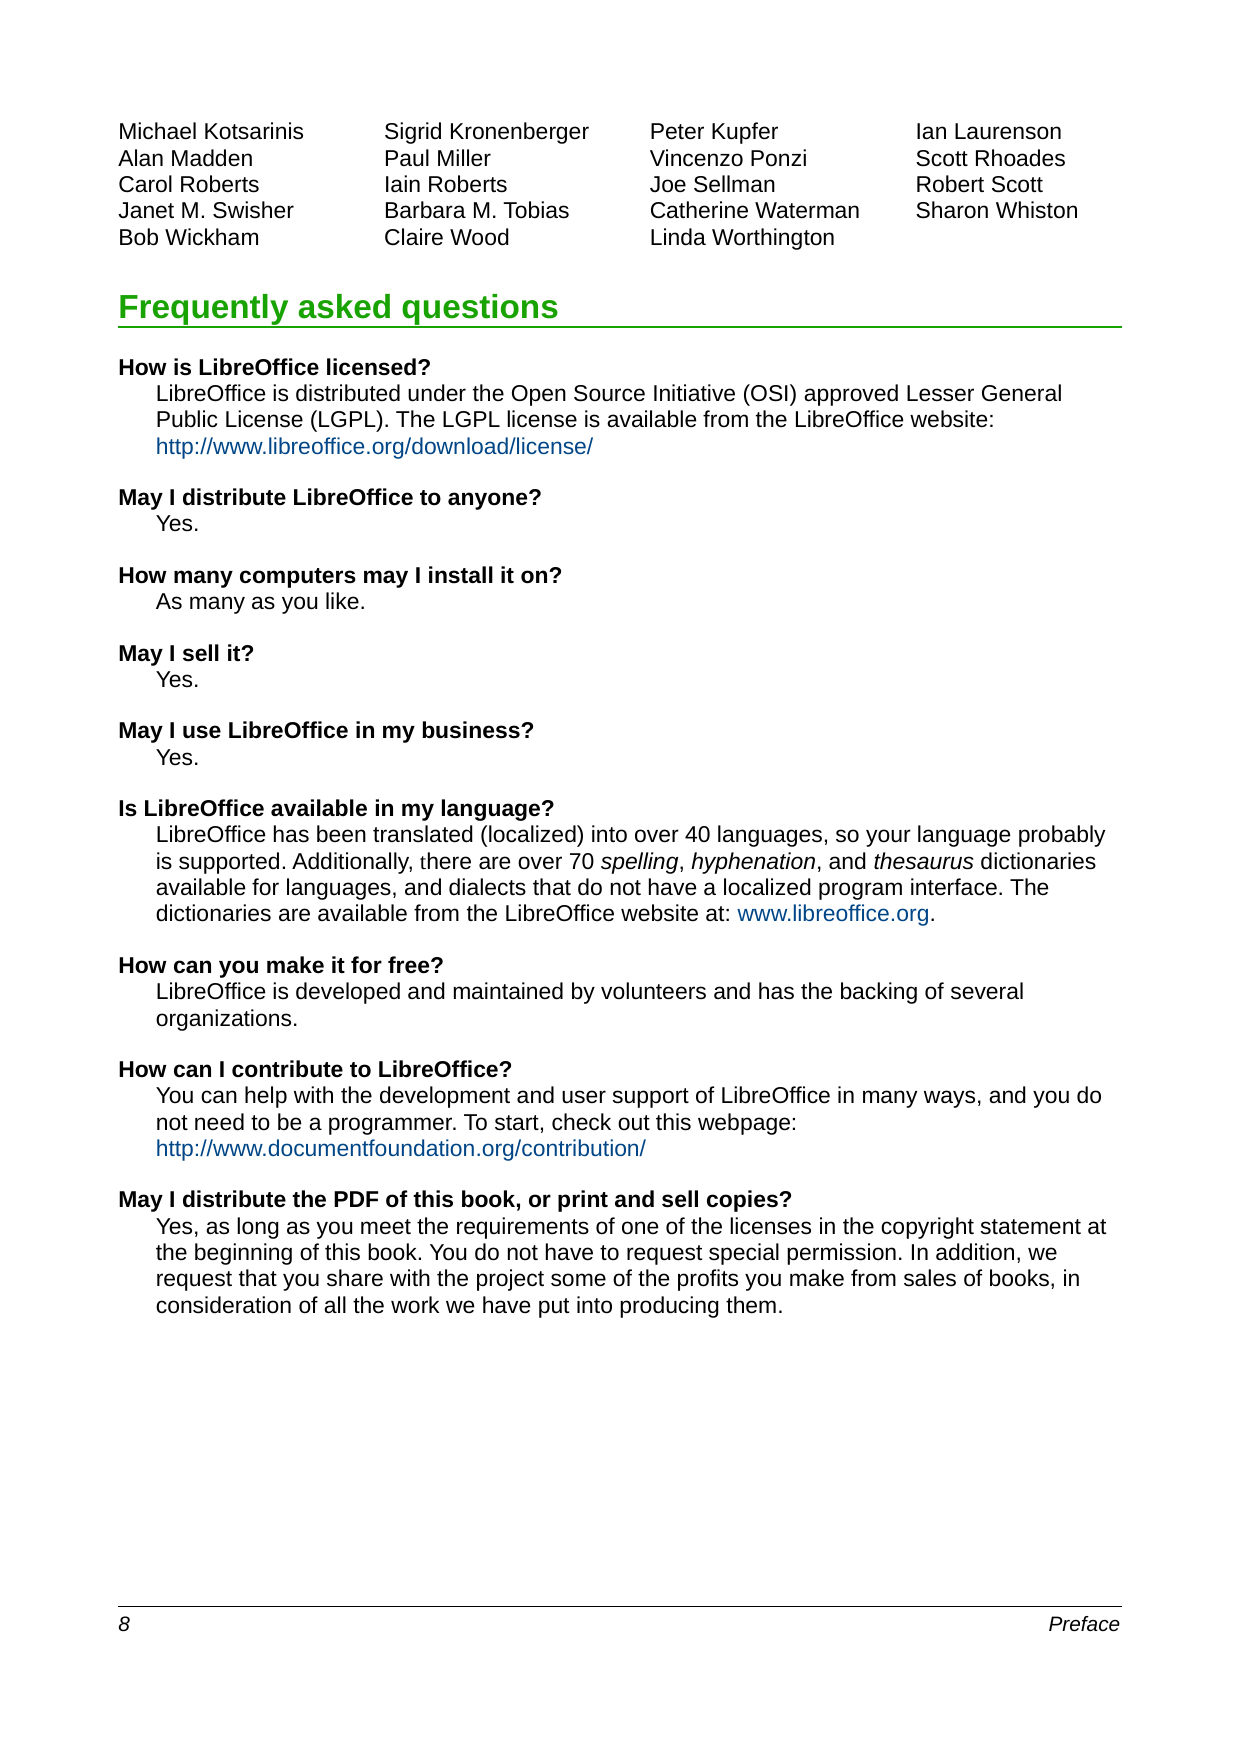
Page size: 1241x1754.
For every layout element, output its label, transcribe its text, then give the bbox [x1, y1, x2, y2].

text You can help with the development and user support of LibreOffice in many ways, and you do not need to be a programmer. To start, check out this webpage: http://www.documentfoundation.org/contribution/ [156, 1082, 1122, 1161]
text LibreOffice is developed and maintained by volunteers and has the backing of several organizations. [156, 978, 1122, 1031]
text May I sell it? [118, 639, 1122, 666]
text Yes, as long as you meet the requirements of one of the licenses in the copyright statement at the beginning of this book. You do not have to request special permission. In addition, we request that you share with the project some of the profits you make from sales of books, in consideration of all the work we have put into producing them. [156, 1213, 1122, 1318]
text May I distribute the PDF of this book, or print and sell copies? [118, 1186, 1122, 1213]
text Yes. [156, 666, 1122, 692]
text How can you make it for free? [118, 952, 1122, 978]
text May I use LibreOffice in my business? [118, 717, 1122, 743]
text Michael Kotsarinis Sigrid Kronenberger Peter Kupfer Ian Laurenson Alan Madden Paul Miller Vincenzo Ponzi Scott Rhoades Carol Roberts Iain Roberts Joe Sellman Robert Scott Janet M. Swisher Barbara M. Tobias Catherine Waterman Sharon Whiston Bob Wickham Claire Wood Linda Worthington [118, 118, 1122, 250]
text Yes. [156, 510, 1122, 537]
text As many as you like. [156, 588, 1122, 614]
text How is LibreOffice licensed? [118, 354, 1122, 380]
text LibreOffice is distributed under the Open Source Initiative (OSI) approved Lesser General Public License (LGPL). The LGPL license is available from the LibreOffice website: http://www.libreoffice.org/download/license/ [156, 380, 1122, 459]
text Is LibreOffice available in my language? [118, 795, 1122, 821]
text Yes. [156, 743, 1122, 770]
text How can I contribute to LibreOffice? [118, 1056, 1122, 1082]
text How many computers may I install it on? [118, 562, 1122, 588]
text May I distribute LibreOffice to anyone? [118, 484, 1122, 510]
subtitle Frequently asked questions [118, 288, 1122, 326]
text LibreOffice has been translated (localized) into over 40 languages, so your language probably is supported. Additionally, there are over 70 spelling, hyphenation, and thesaurus dictionaries available for languages, and dialects that do not have a localized program interface. The dictionaries are available from the LibreOffice website at: www.libreoffice.org. [156, 821, 1122, 927]
